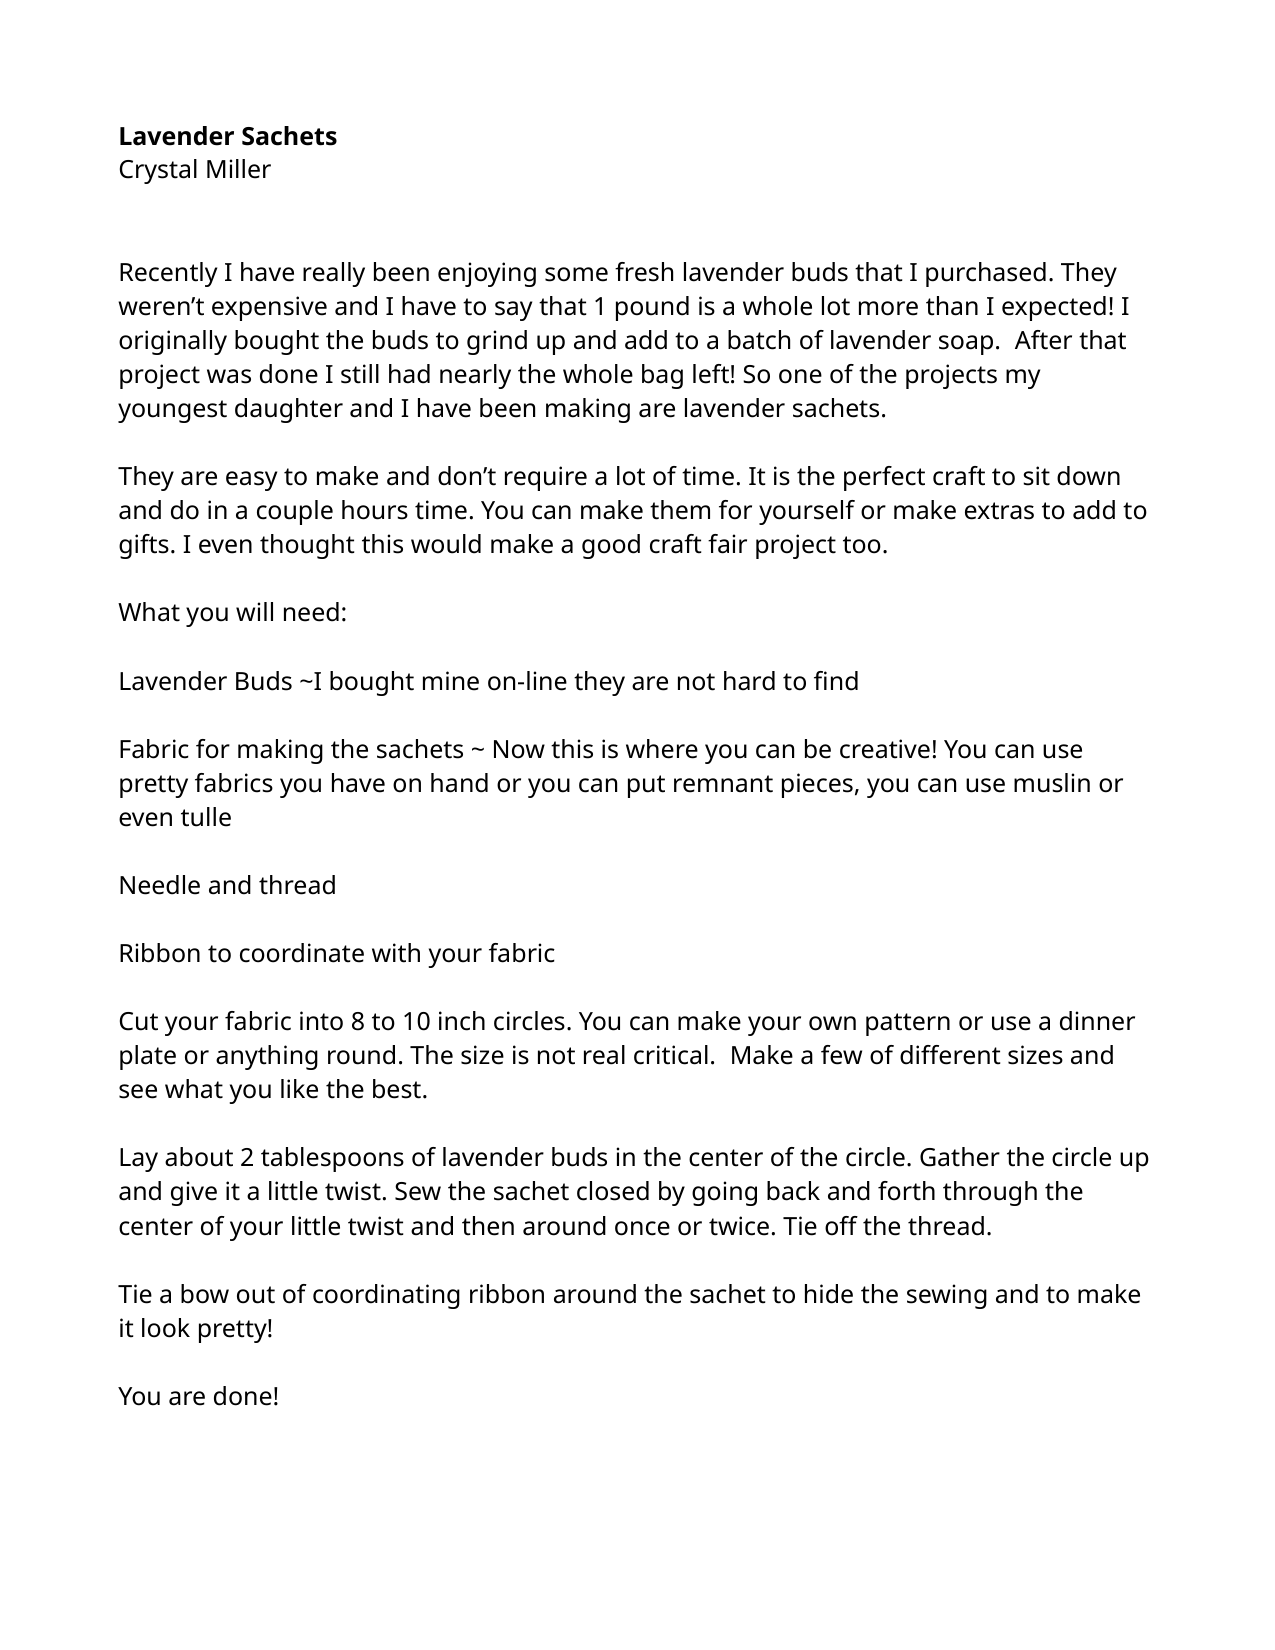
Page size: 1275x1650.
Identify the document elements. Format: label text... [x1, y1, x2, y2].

text Lavender Sachets [118, 118, 1157, 152]
text Recently I have really been enjoying some fresh lavender buds that I purchased. They weren’t expensive and I have to say that 1 pound is a whole lot more than I expected! I originally bought the buds to grind up and add to a batch of lavender soap. After that project was done I still had nearly the whole bag left! So one of the projects my youngest daughter and I have been making are lavender sachets. [118, 254, 1157, 425]
text They are easy to make and don’t require a lot of time. It is the perfect craft to sit down and do in a couple hours time. You can make them for yourself or make extras to add to gifts. I even thought this would make a good craft fair project too. [118, 459, 1157, 561]
text Cut your fabric into 8 to 10 inch circles. You can make your own pattern or use a dinner plate or anything round. The size is not real critical. Make a few of different sizes and see what you like the best. [118, 1004, 1157, 1106]
text Ribbon to coordinate with your fabric [118, 936, 1157, 970]
text Lay about 2 tablespoons of lavender buds in the center of the circle. Gather the circle up and give it a little twist. Sew the sachet closed by going back and forth through the center of your little twist and then around once or twice. Tie off the thread. [118, 1140, 1157, 1242]
text What you will need: [118, 595, 1157, 629]
text Fabric for making the sachets ~ Now this is where you can be creative! You can use pretty fabrics you have on hand or you can put remnant pieces, you can use muslin or even tulle [118, 731, 1157, 833]
text You are done! [118, 1378, 1157, 1412]
text Crystal Miller [118, 152, 1157, 186]
text Lavender Buds ~I bought mine on-line they are not hard to find [118, 663, 1157, 697]
text Needle and thread [118, 867, 1157, 902]
text Tie a bow out of coordinating ribbon around the sachet to hide the sewing and to make it look pretty! [118, 1276, 1157, 1344]
